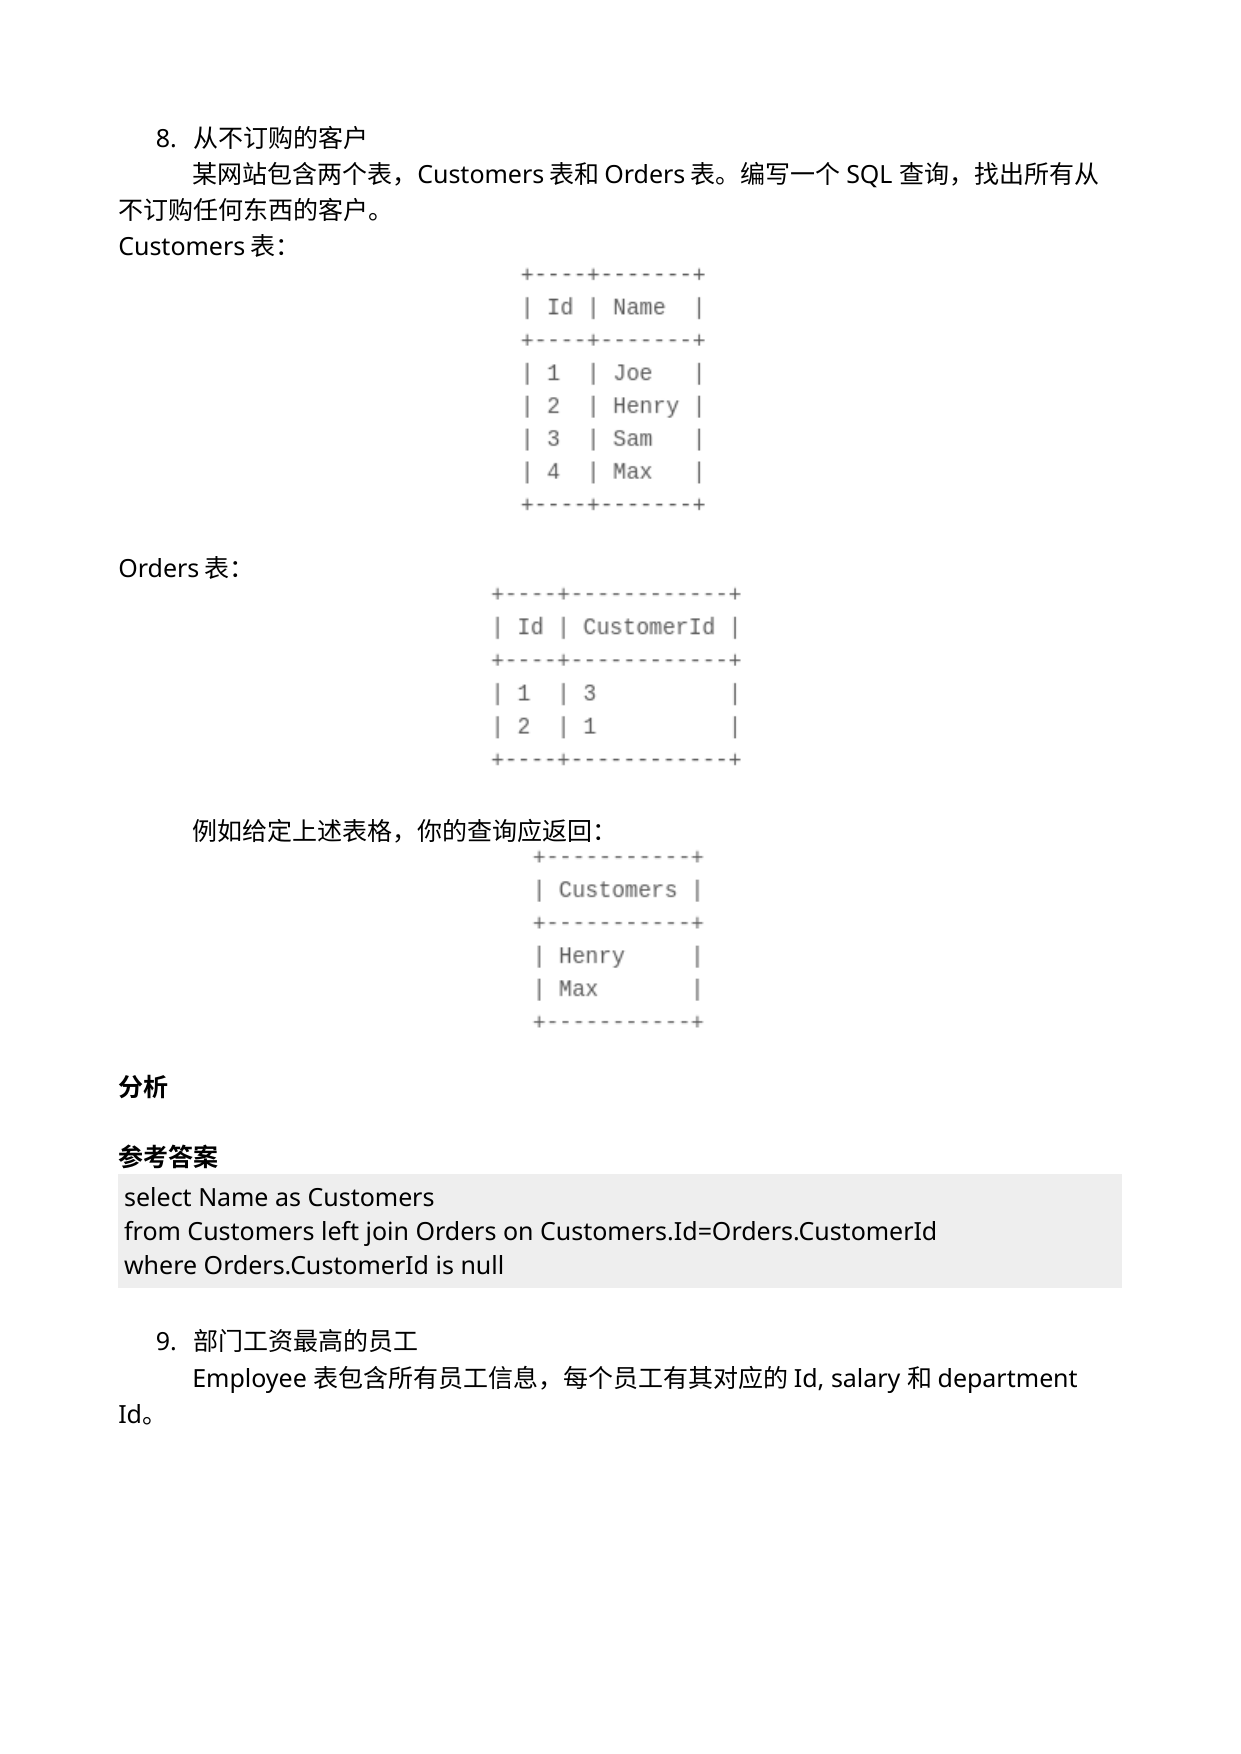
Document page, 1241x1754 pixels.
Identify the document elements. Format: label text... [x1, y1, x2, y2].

text Employee 表包含所有员工信息，每个员工有其对应的 Id, salary 和 department Id。 [118, 1358, 1122, 1431]
picture [513, 263, 727, 515]
list 从不订购的客户 [156, 118, 1122, 154]
text Customers表： [118, 227, 1122, 263]
text 参考答案 [118, 1138, 1122, 1174]
table_header select Name as Customers from Customers left join Orders on Customers.Id=Orders.CustomerId where Orders.CustomerId is null [118, 1174, 1122, 1288]
text Orders表： [118, 549, 1122, 585]
picture [485, 585, 755, 778]
picture [525, 847, 715, 1034]
text 例如给定上述表格，你的查询应返回： [118, 811, 1122, 847]
text 分析 [118, 1067, 1122, 1104]
list 部门工资最高的员工 [156, 1322, 1122, 1358]
text 某网站包含两个表，Customers表和Orders表。编写一个 SQL 查询，找出所有从不订购任何东西的客户。 [118, 154, 1122, 227]
